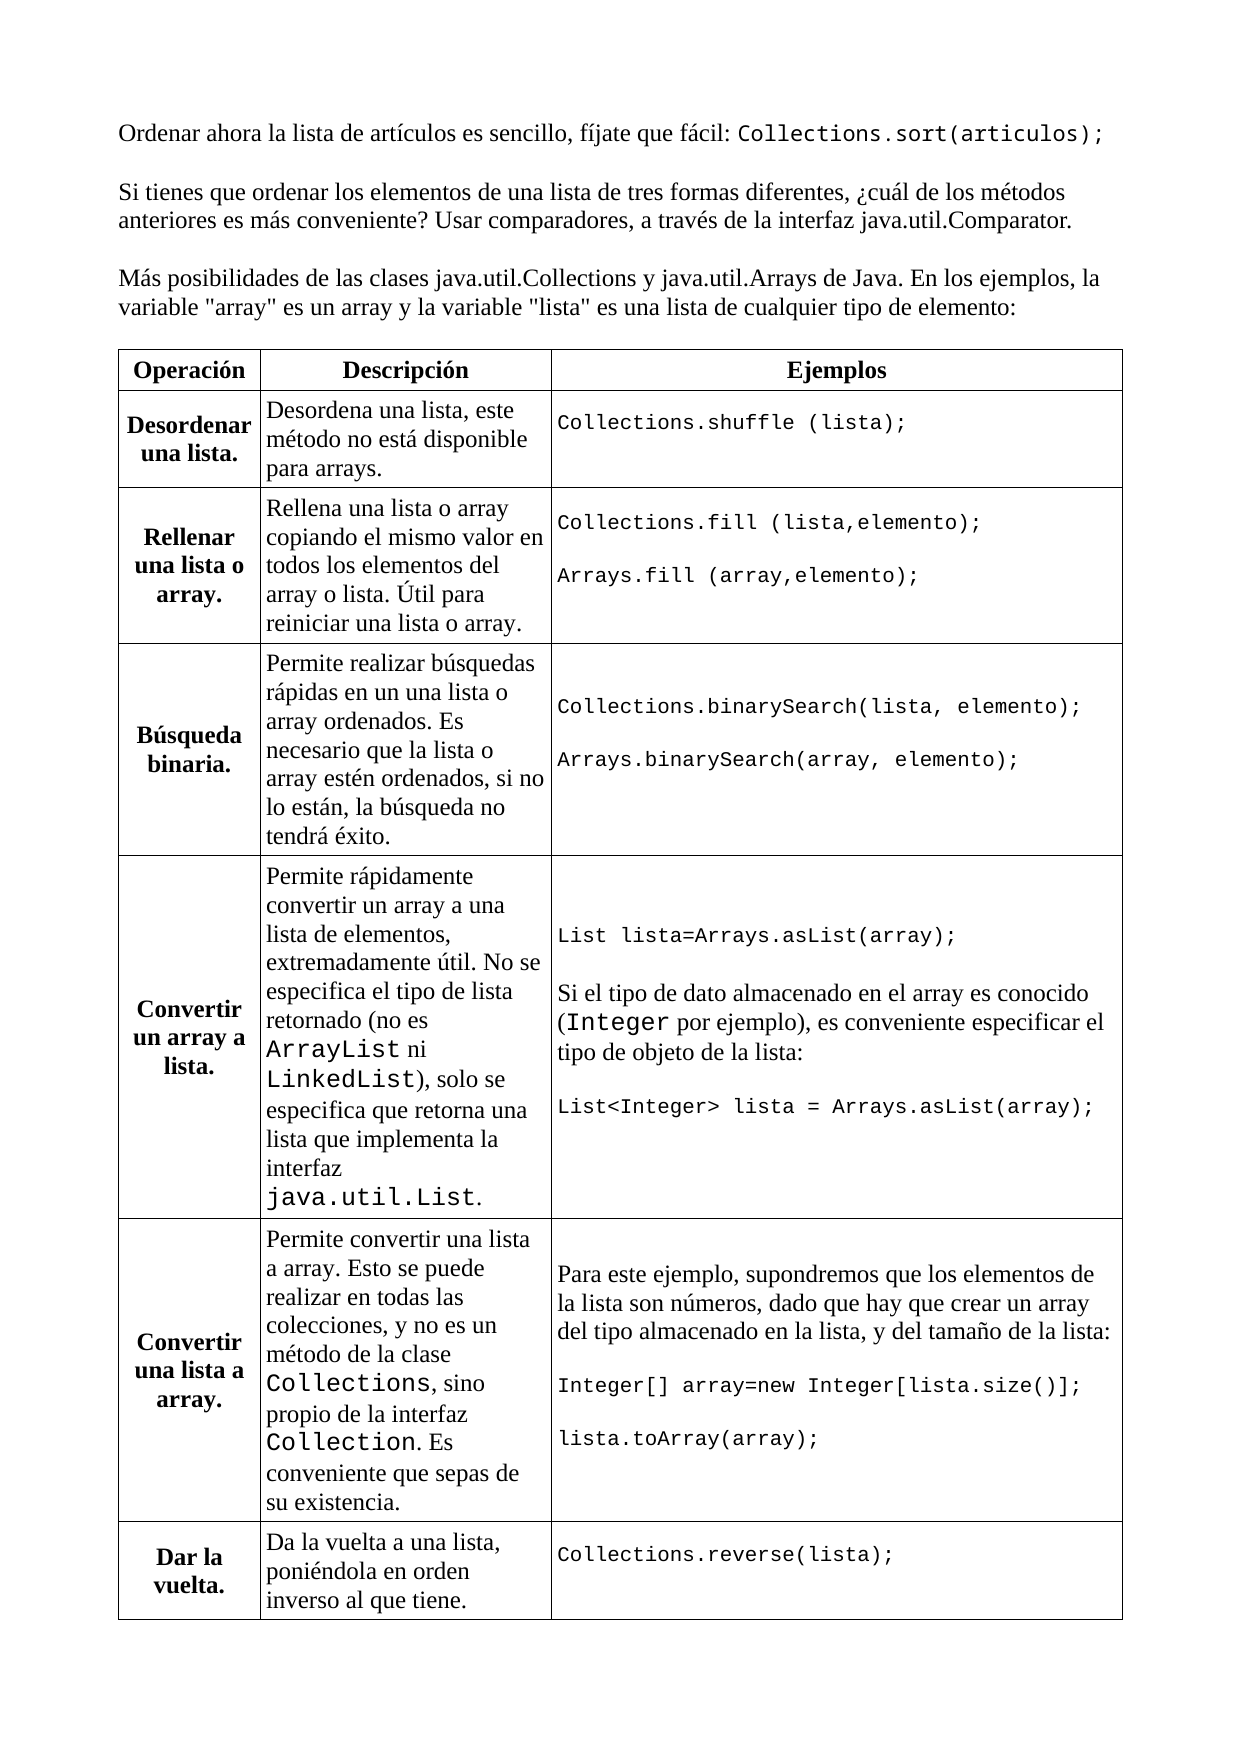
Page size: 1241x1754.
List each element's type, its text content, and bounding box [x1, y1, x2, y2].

table_cell Rellenar una lista o array. [119, 488, 260, 643]
table_cell Permite realizar búsquedas rápidas en un una lista o array ordenados. Es necesario que la lista o array estén ordenados, si no lo están, la búsqueda no tendrá éxito. [261, 644, 551, 855]
text Más posibilidades de las clases java.util.Collections y java.util.Arrays de Java. En los ejemplos, la variable "array" es un array y la variable "lista" es una lista de cualquier tipo de elemento: [118, 263, 1122, 320]
text Ordenar ahora la lista de artículos es sencillo, fíjate que fácil: Collections.sort(articulos); [118, 118, 1122, 148]
table_cell List lista=Arrays.asList(array); Si el tipo de dato almacenado en el array es conocido (Integer por ejemplo), es conveniente especificar el tipo de objeto de la lista: List<Integer> lista = Arrays.asList(array); [552, 856, 1122, 1218]
table_cell Permite convertir una lista a array. Esto se puede realizar en todas las colecciones, y no es un método de la clase Collections, sino propio de la interfaz Collection. Es conveniente que sepas de su existencia. [261, 1219, 551, 1521]
table_cell Desordena una lista, este método no está disponible para arrays. [261, 391, 551, 487]
text Si tienes que ordenar los elementos de una lista de tres formas diferentes, ¿cuál de los métodos anteriores es más conveniente? Usar comparadores, a través de la interfaz java.util.Comparator. [118, 177, 1122, 234]
table_cell Collections.binarySearch(lista, elemento); Arrays.binarySearch(array, elemento); [552, 644, 1122, 855]
table_cell Collections.fill (lista,elemento); Arrays.fill (array,elemento); [552, 488, 1122, 643]
table_cell Convertir una lista a array. [119, 1219, 260, 1521]
table_header Descripción [261, 350, 551, 389]
table_header Operación [119, 350, 260, 389]
table_cell Collections.shuffle (lista); [552, 391, 1122, 487]
table_cell Para este ejemplo, supondremos que los elementos de la lista son números, dado que hay que crear un array del tipo almacenado en la lista, y del tamaño de la lista: Integer[] array=new Integer[lista.size()]; lista.toArray(array); [552, 1219, 1122, 1521]
table_cell Desordenar una lista. [119, 391, 260, 487]
table_header Ejemplos [552, 350, 1122, 389]
table_cell Dar la vuelta. [119, 1522, 260, 1619]
table_cell Convertir un array a lista. [119, 856, 260, 1218]
table_cell Da la vuelta a una lista, poniéndola en orden inverso al que tiene. [261, 1522, 551, 1619]
table_cell Collections.reverse(lista); [552, 1522, 1122, 1619]
table_cell Permite rápidamente convertir un array a una lista de elementos, extremadamente útil. No se especifica el tipo de lista retornado (no es ArrayList ni LinkedList), solo se especifica que retorna una lista que implementa la interfaz java.util.List. [261, 856, 551, 1218]
table_cell Búsqueda binaria. [119, 644, 260, 855]
table_cell Rellena una lista o array copiando el mismo valor en todos los elementos del array o lista. Útil para reiniciar una lista o array. [261, 488, 551, 643]
